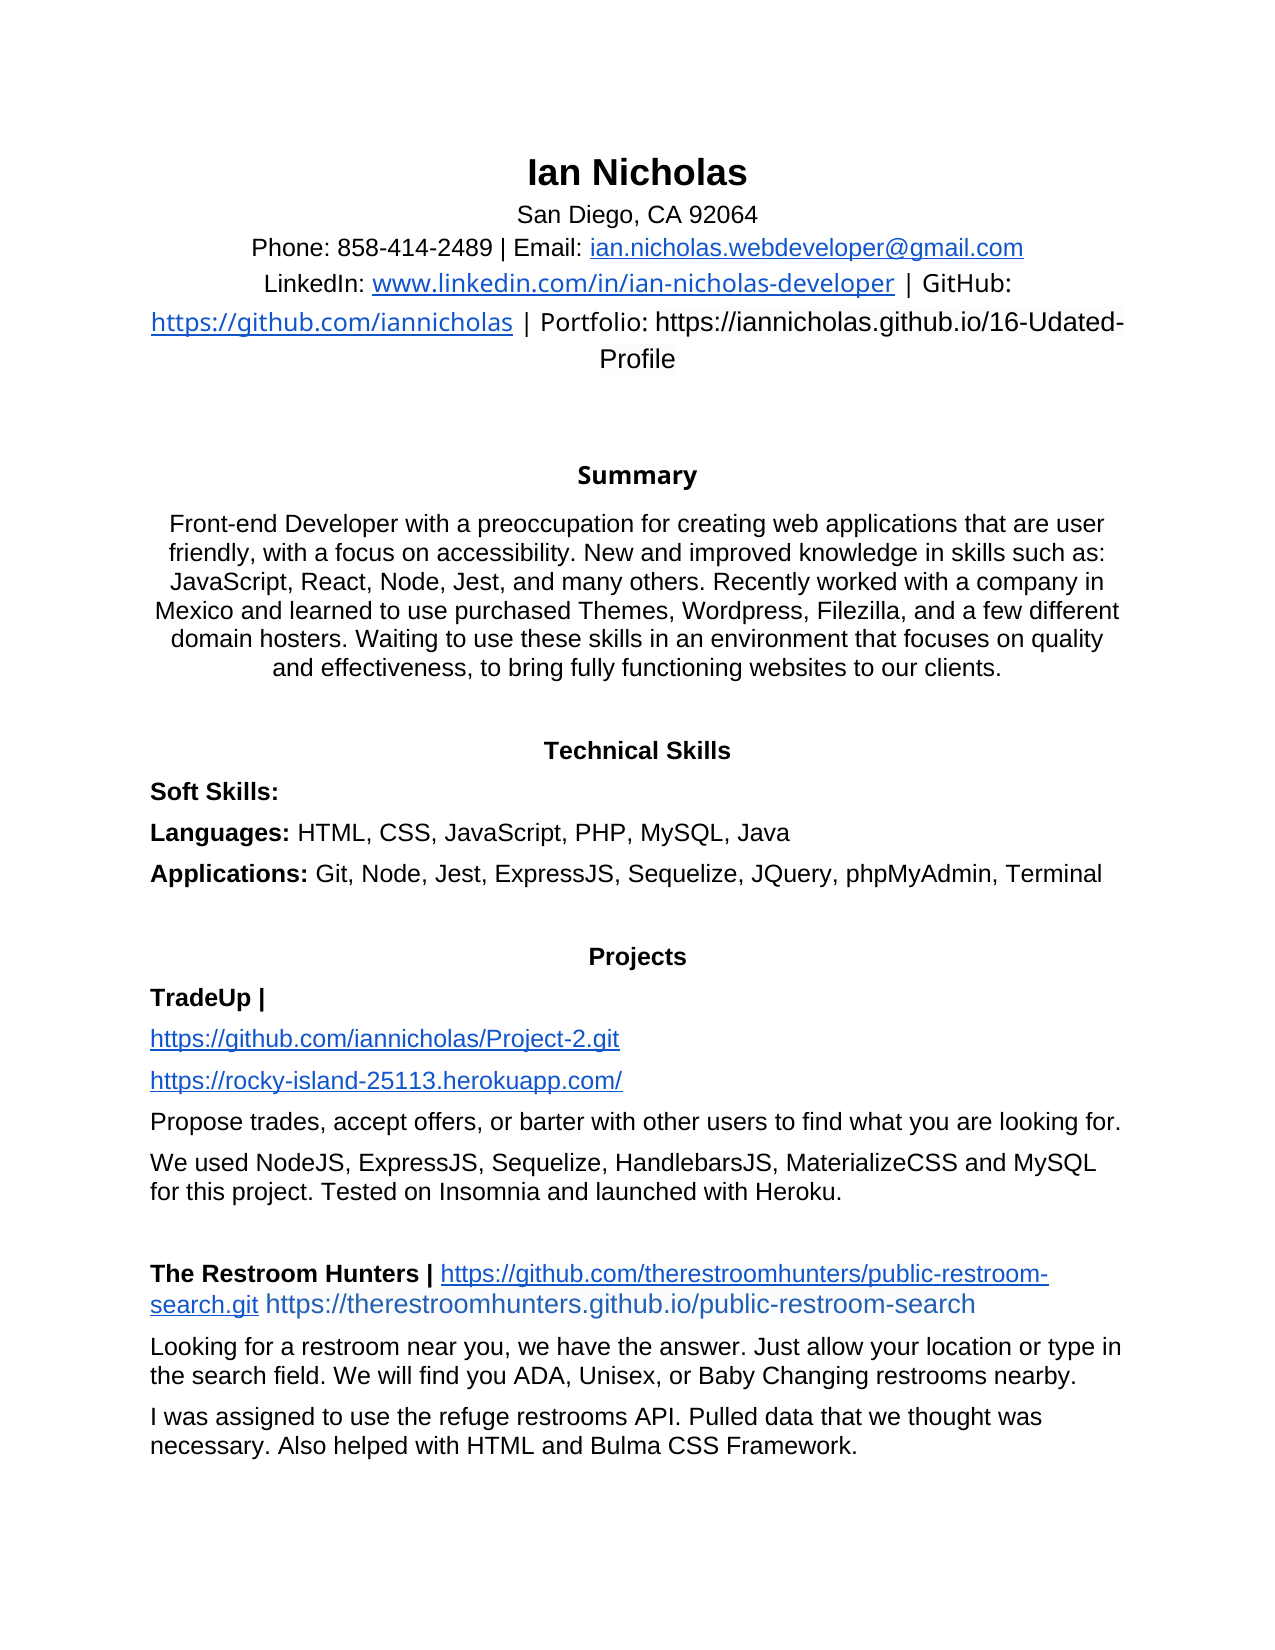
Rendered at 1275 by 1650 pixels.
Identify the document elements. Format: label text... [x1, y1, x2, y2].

text Phone: 858-414-2489 | Email: ian.nicholas.webdeveloper@gmail.com [150, 233, 1125, 261]
text Front-end Developer with a preoccupation for creating web applications that are user friendly, with a focus on accessibility. New and improved knowledge in skills such as: JavaScript, React, Node, Jest, and many others. Recently worked with a company in Mexico and learned to use purchased Themes, Wordpress, Filezilla, and a few different domain hosters. Waiting to use these skills in an environment that focuses on quality and effectiveness, to bring fully functioning websites to our clients. [150, 509, 1125, 682]
text Summary [150, 458, 1125, 492]
text The Restroom Hunters | https://github.com/therestroomhunters/public-restroom-search.git https://therestroomhunters.github.io/public-restroom-search [150, 1259, 1125, 1319]
text LinkedIn: www.linkedin.com/in/ian-nicholas-developer | GitHub: https://github.com/iannicholas | Portfolio: https://iannicholas.github.io/16-Udated-Profile [150, 266, 1125, 375]
text https://github.com/iannicholas/Project-2.git [150, 1024, 1125, 1053]
text https://rocky-island-25113.herokuapp.com/ [150, 1066, 1125, 1094]
text Languages: HTML, CSS, JavaScript, PHP, MySQL, Java [150, 818, 1125, 847]
text TradeUp | [150, 983, 1125, 1012]
text Soft Skills: [150, 777, 1125, 806]
text Projects [150, 942, 1125, 971]
text Technical Skills [150, 736, 1125, 764]
text San Diego, CA 92064 [150, 199, 1125, 228]
text I was assigned to use the refuge restrooms API. Pulled data that we thought was necessary. Also helped with HTML and Bulma CSS Framework. [150, 1402, 1125, 1459]
text Ian Nicholas [150, 150, 1125, 193]
text We used NodeJS, ExpressJS, Sequelize, HandlebarsJS, MaterializeCSS and MySQL for this project. Tested on Insomnia and launched with Heroku. [150, 1148, 1125, 1206]
text Applications: Git, Node, Jest, ExpressJS, Sequelize, JQuery, phpMyAdmin, Terminal [150, 859, 1125, 888]
text Propose trades, accept offers, or barter with other users to find what you are looking for. [150, 1107, 1125, 1136]
text Looking for a restroom near you, we have the answer. Just allow your location or type in the search field. We will find you ADA, Unisex, or Baby Changing restrooms nearby. [150, 1332, 1125, 1389]
